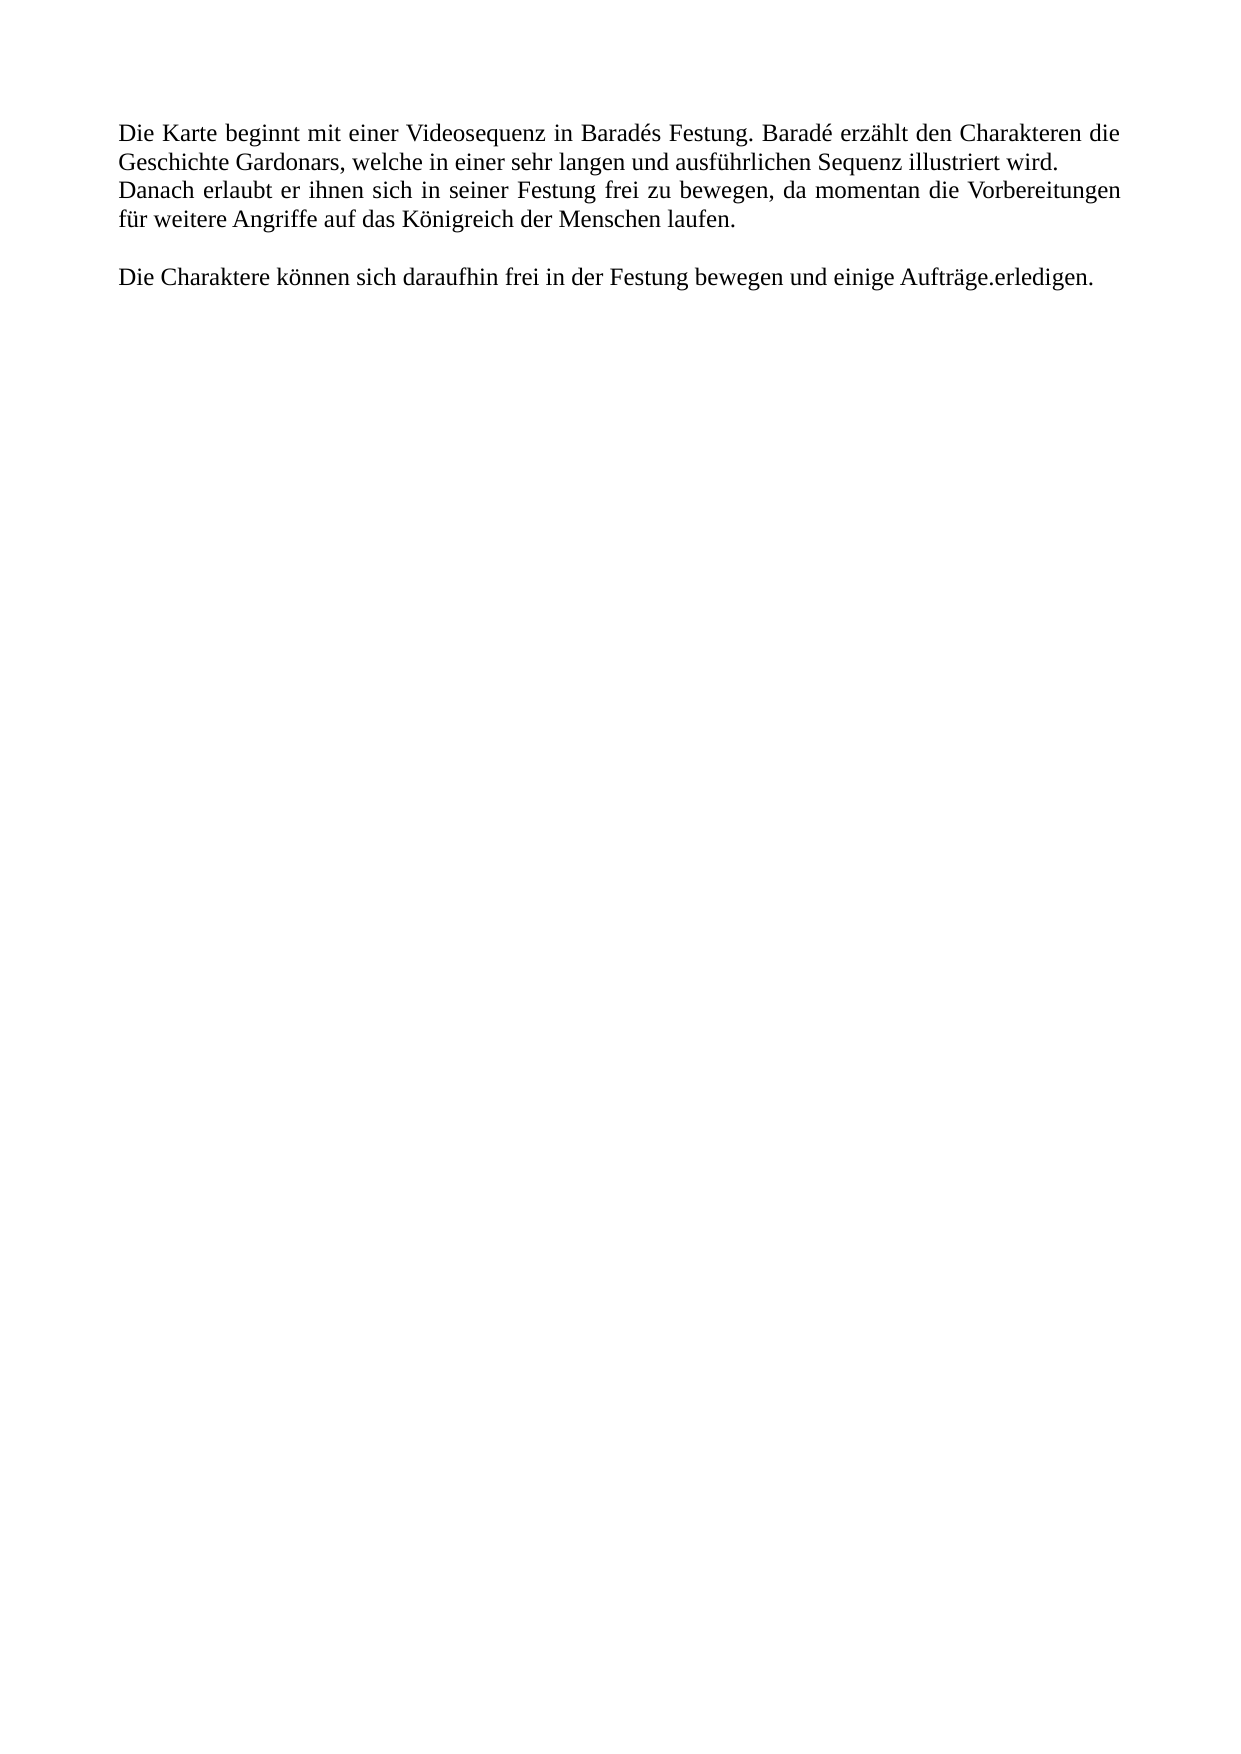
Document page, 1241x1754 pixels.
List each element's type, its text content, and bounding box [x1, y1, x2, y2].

text Die Karte beginnt mit einer Videosequenz in Baradés Festung. Baradé erzählt den Charakteren die Geschichte Gardonars, welche in einer sehr langen und ausführlichen Sequenz illustriert wird. [118, 118, 1122, 176]
text Die Charaktere können sich daraufhin frei in der Festung bewegen und einige Aufträge.erledigen. [118, 262, 1122, 291]
text Danach erlaubt er ihnen sich in seiner Festung frei zu bewegen, da momentan die Vorbereitungen für weitere Angriffe auf das Königreich der Menschen laufen. [118, 176, 1122, 233]
